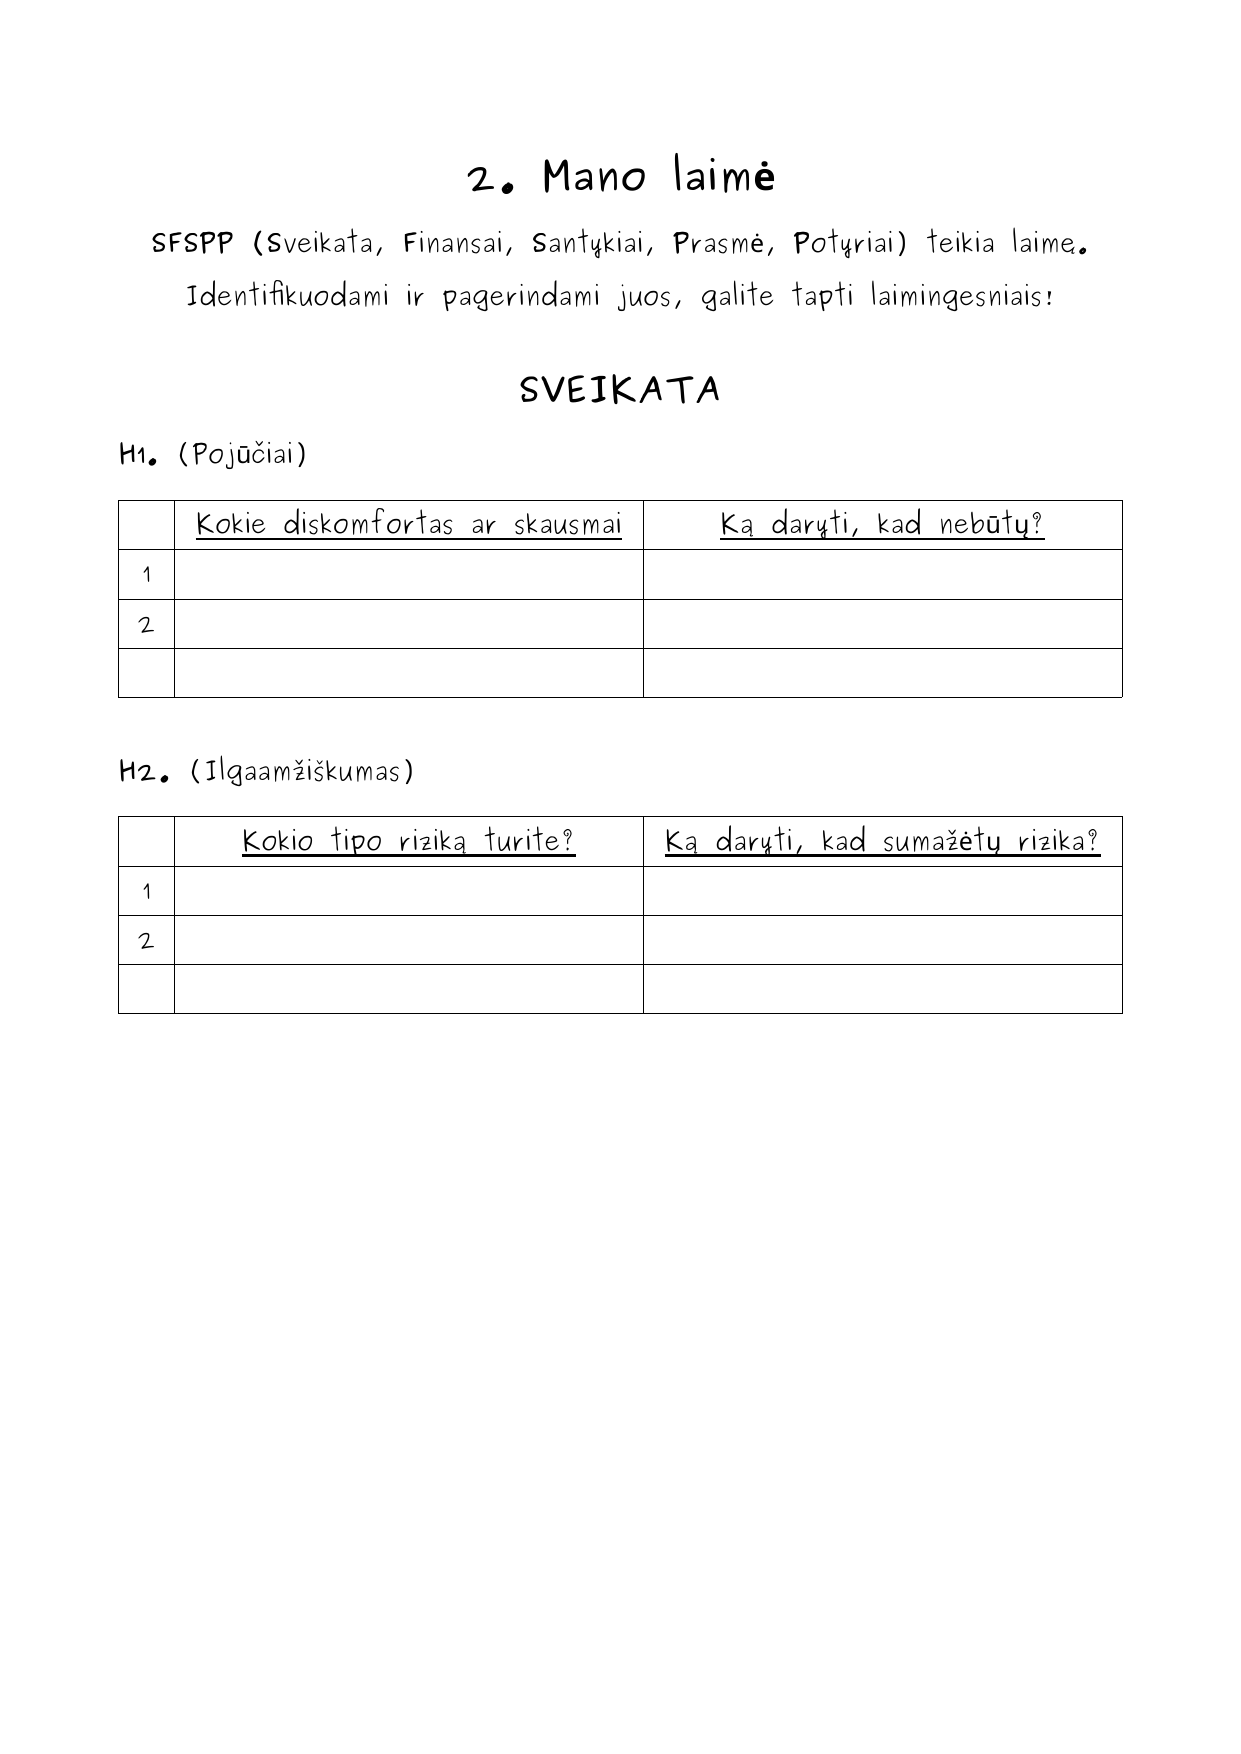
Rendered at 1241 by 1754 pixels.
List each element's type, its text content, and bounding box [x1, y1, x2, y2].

table_header [119, 501, 174, 549]
table_cell [119, 649, 174, 697]
table_cell [175, 649, 643, 697]
table_header Kokio tipo riziką turite? [175, 817, 643, 866]
table_cell [175, 600, 643, 648]
table_cell [644, 867, 1122, 915]
table_cell [175, 550, 643, 598]
table_cell [644, 649, 1122, 697]
table_cell 1 [119, 867, 174, 915]
subtitle 2. Mano laimė [118, 143, 1122, 209]
text SFSPP (Sveikata, Finansai, Santykiai, Prasmė, Potyriai) teikia laimę. Identifikuodami ir pagerindami juos, galite tapti laimingesniais! [118, 222, 1122, 318]
table_header Ką daryti, kad sumažėtų rizika? [644, 817, 1122, 866]
table_cell 2 [119, 600, 174, 648]
table_cell [644, 916, 1122, 964]
table_cell 1 [119, 550, 174, 598]
subtitle SVEIKATA [118, 362, 1122, 420]
table_header Ką daryti, kad nebūtų? [644, 501, 1122, 549]
table_cell [644, 965, 1122, 1013]
text H2. (Ilgaamžiškumas) [118, 698, 1122, 793]
table_header Kokie diskomfortas ar skausmai [175, 501, 643, 549]
table_cell [644, 600, 1122, 648]
text H1. (Pojūčiai) [118, 433, 1122, 477]
table_cell [644, 550, 1122, 598]
table_cell [175, 867, 643, 915]
table_cell 2 [119, 916, 174, 964]
table_cell [175, 916, 643, 964]
table_cell [175, 965, 643, 1013]
table_cell [119, 965, 174, 1013]
table_header [119, 817, 174, 866]
